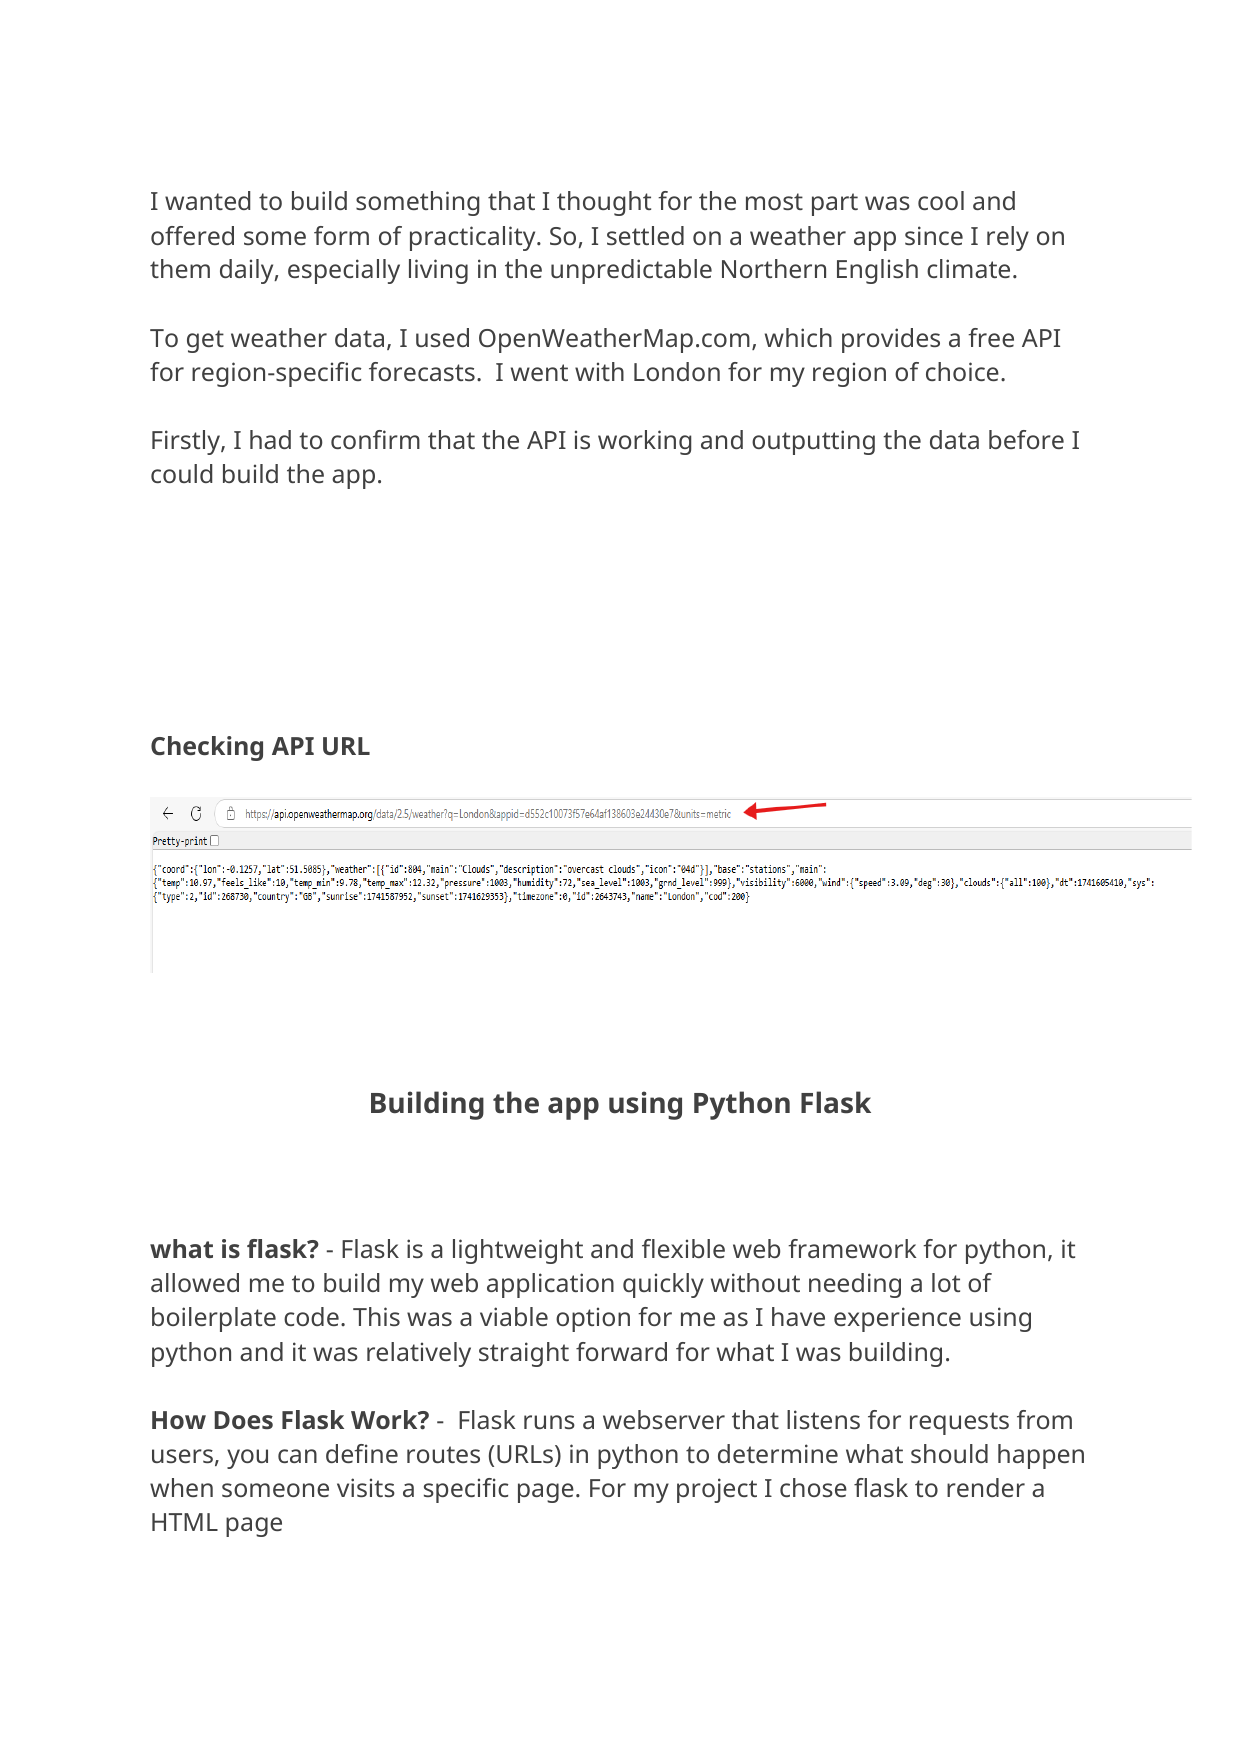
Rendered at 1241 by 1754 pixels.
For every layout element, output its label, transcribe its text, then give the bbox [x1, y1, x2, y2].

text what is flask? - Flask is a lightweight and flexible web framework for python, it allowed me to build my web application quickly without needing a lot of boilerplate code. This was a viable option for me as I have experience using python and it was relatively straight forward for what I was building. [150, 1232, 1090, 1368]
text Checking API URL [150, 729, 1090, 763]
text Building the app using Python Flask [150, 1083, 1090, 1121]
text Firstly, I had to confirm that the API is working and outputting the data before I could build the app. [150, 422, 1090, 491]
text I wanted to build something that I thought for the most part was cool and offered some form of practicality. So, I settled on a weather app since I rely on them daily, especially living in the unpredictable Northern English climate. [150, 184, 1090, 286]
text How Does Flask Work? - Flask runs a webserver that listens for requests from users, you can define routes (URLs) in python to determine what should happen when someone visits a specific page. For my project I chose flask to render a HTML page [150, 1402, 1090, 1538]
text To get weather data, I used OpenWeatherMap.com, which provides a free API for region-specific forecasts. I went with London for my region of choice. [150, 320, 1090, 388]
